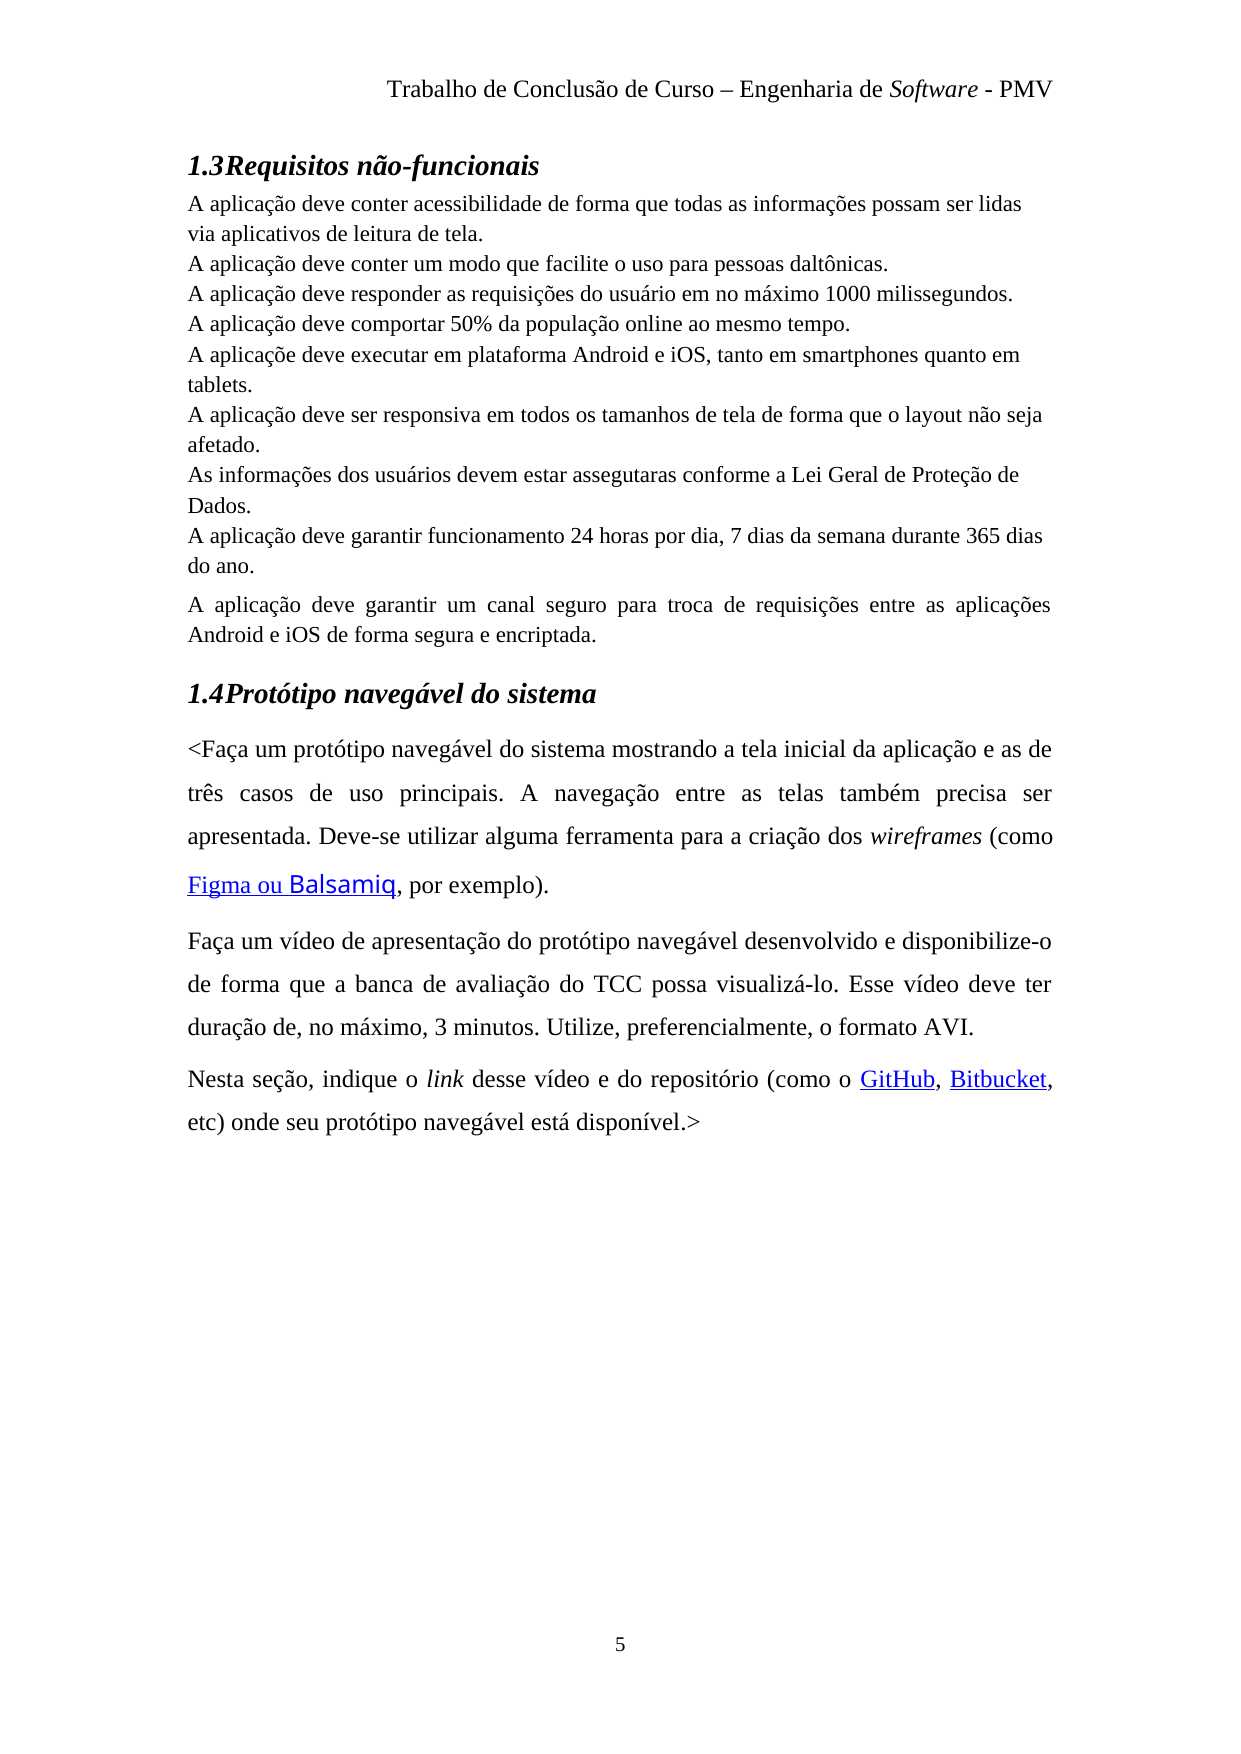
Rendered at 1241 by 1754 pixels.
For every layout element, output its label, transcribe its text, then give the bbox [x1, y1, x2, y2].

text A aplicação deve garantir funcionamento 24 horas por dia, 7 dias da semana durante 365 dias do ano. [187, 522, 1053, 578]
text Faça um vídeo de apresentação do protótipo navegável desenvolvido e disponibilize-o de forma que a banca de avaliação do TCC possa visualizá-lo. Esse vídeo deve ter duração de, no máximo, 3 minutos. Utilize, preferencialmente, o formato AVI. [187, 926, 1053, 1041]
text A aplicação deve ser responsiva em todos os tamanhos de tela de forma que o layout não seja afetado. [187, 401, 1053, 458]
subtitle Protótipo navegável do sistema [187, 676, 1053, 709]
text A aplicaçõe deve executar em plataforma Android e iOS, tanto em smartphones quanto em tablets. [187, 341, 1053, 397]
text <Faça um protótipo navegável do sistema mostrando a tela inicial da aplicação e as de três casos de uso principais. A navegação entre as telas também precisa ser apresentada. Deve-se utilizar alguma ferramenta para a criação dos wireframes (como Figma ou Balsamiq, por exemplo). [187, 734, 1053, 901]
text A aplicação deve conter um modo que facilite o uso para pessoas daltônicas. [187, 250, 1053, 276]
text A aplicação deve responder as requisições do usuário em no máximo 1000 milissegundos. [187, 280, 1053, 307]
text A aplicação deve comportar 50% da população online ao mesmo tempo. [187, 310, 1053, 337]
subtitle Requisitos não-funcionais [187, 148, 1053, 181]
text As informações dos usuários devem estar assegutaras conforme a Lei Geral de Proteção de Dados. [187, 461, 1053, 518]
text Nesta seção, indique o link desse vídeo e do repositório (como o GitHub, Bitbucket, etc) onde seu protótipo navegável está disponível.> [187, 1064, 1053, 1136]
text A aplicação deve garantir um canal seguro para troca de requisições entre as aplicações Android e iOS de forma segura e encriptada. [187, 591, 1053, 647]
text A aplicação deve conter acessibilidade de forma que todas as informações possam ser lidas via aplicativos de leitura de tela. [187, 189, 1053, 246]
